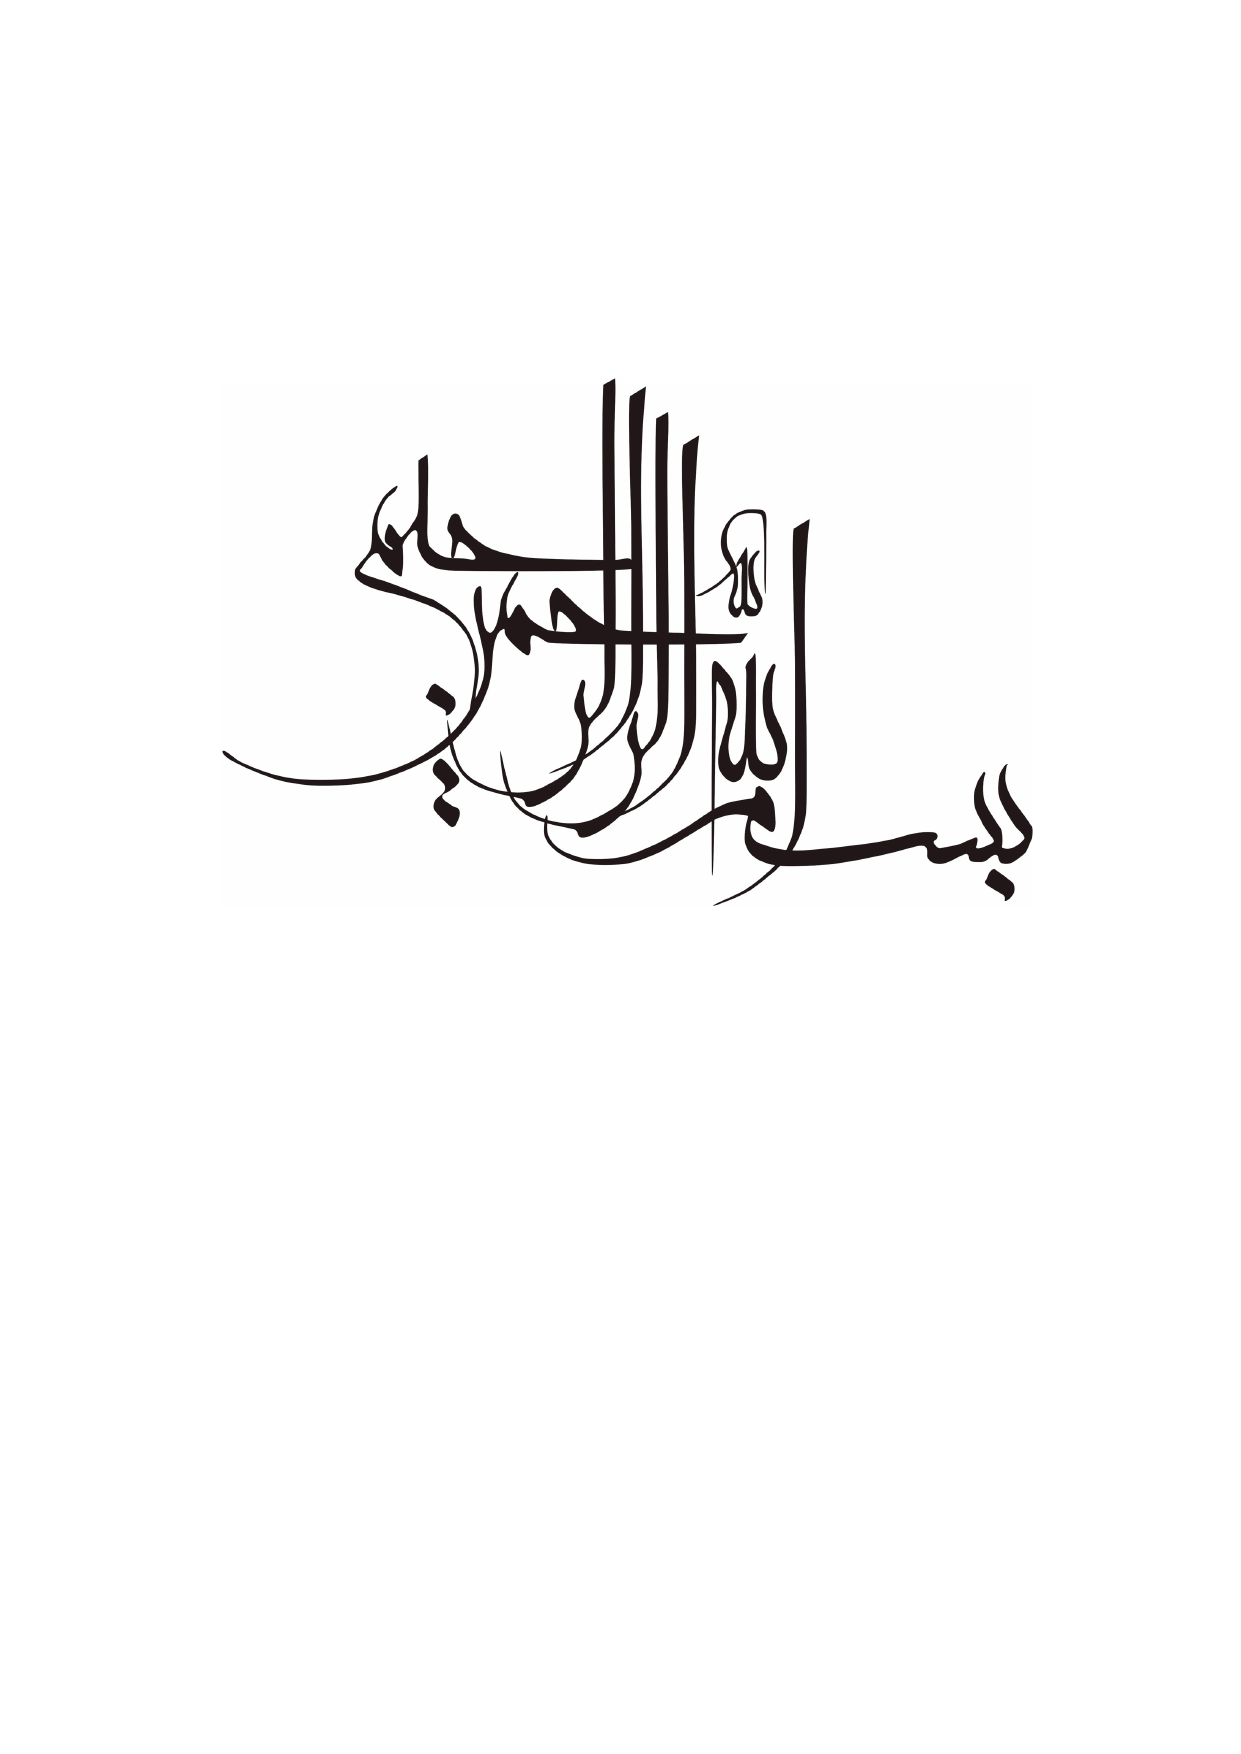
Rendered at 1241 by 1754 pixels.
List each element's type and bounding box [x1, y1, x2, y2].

picture [222, 378, 1033, 906]
